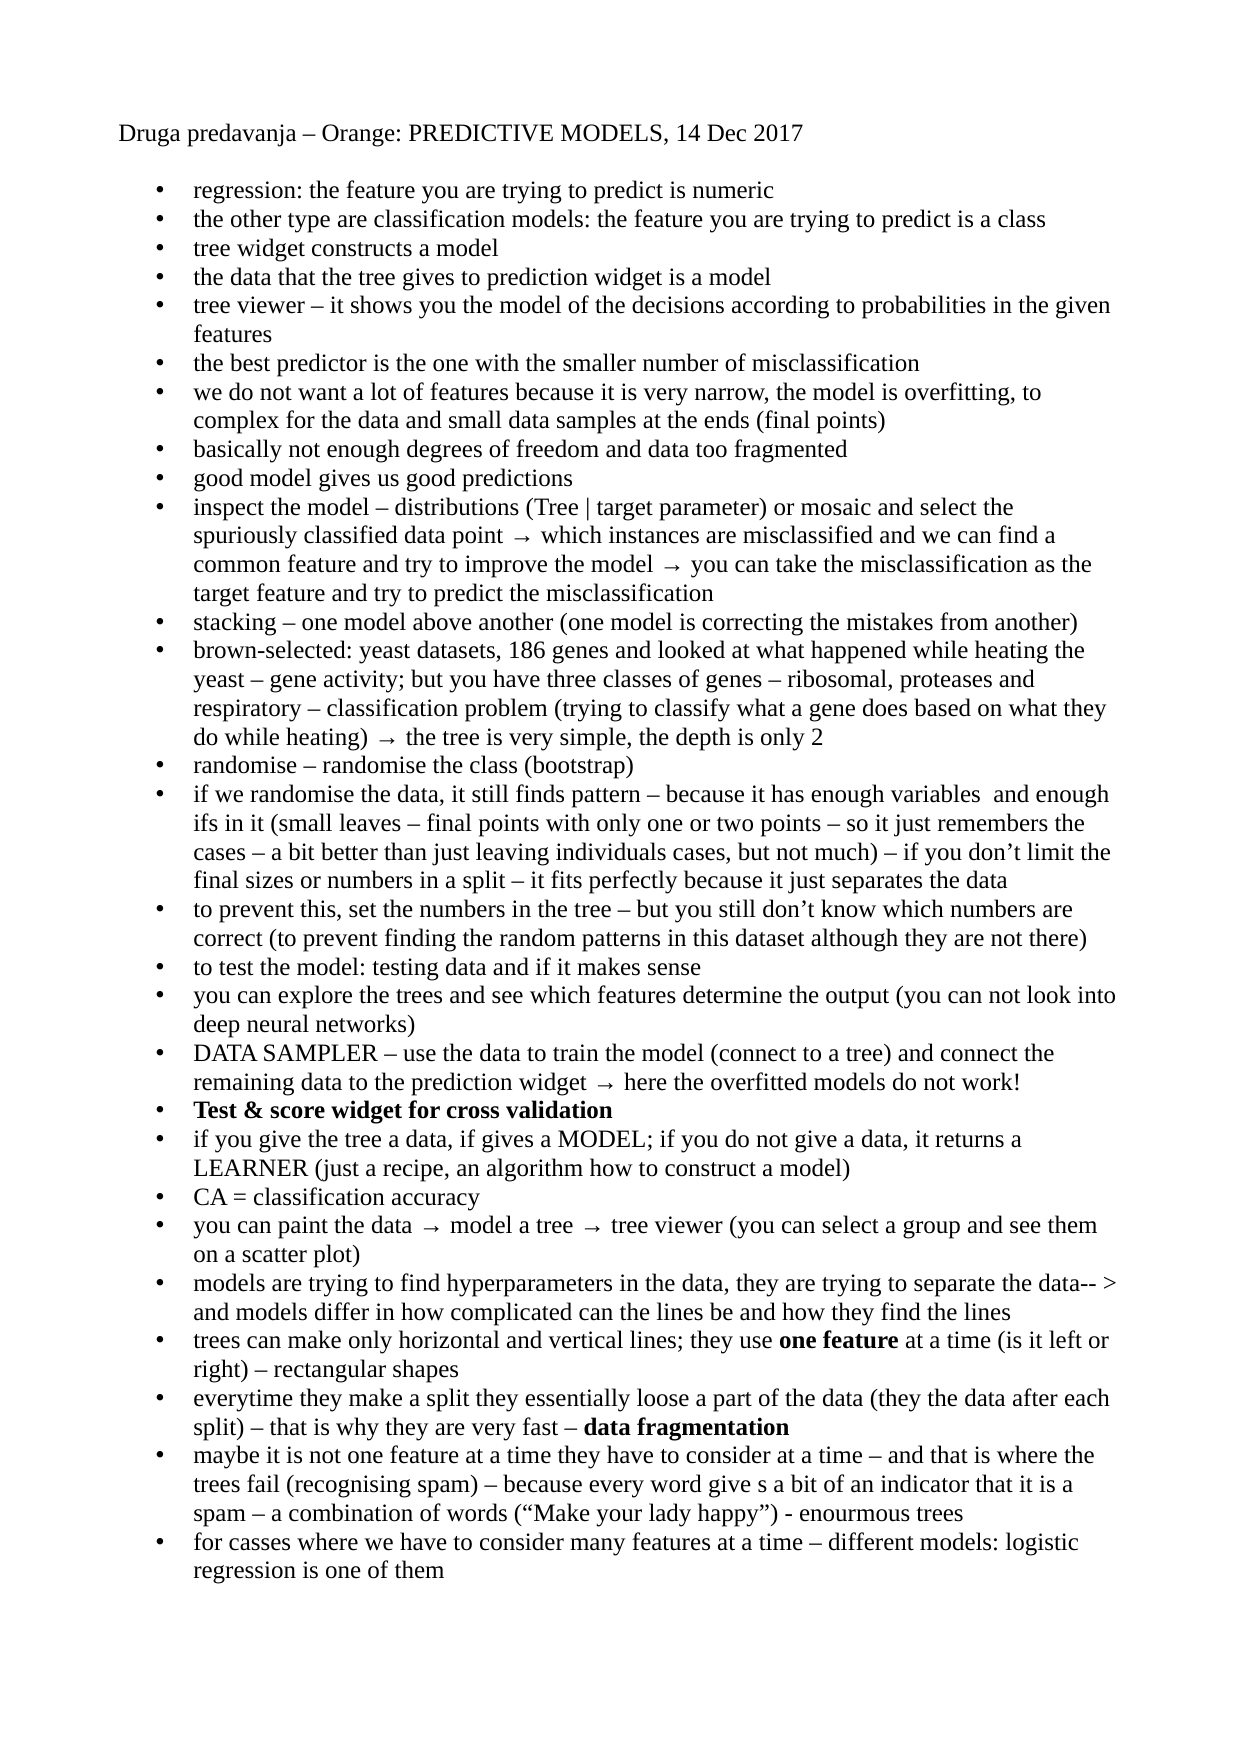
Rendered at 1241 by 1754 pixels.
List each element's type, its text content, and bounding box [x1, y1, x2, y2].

list you can paint the data → model a tree → tree viewer (you can select a group and see them on a scatter plot) [156, 1211, 1122, 1268]
list trees can make only horizontal and vertical lines; they use one feature at a time (is it left or right) – rectangular shapes [156, 1326, 1122, 1383]
list tree viewer – it shows you the model of the decisions according to probabilities in the given features [156, 291, 1122, 348]
list if you give the tree a data, if gives a MODEL; if you do not give a data, it returns a LEARNER (just a recipe, an algorithm how to construct a model) [156, 1124, 1122, 1182]
list DATA SAMPLER – use the data to train the model (connect to a tree) and connect the remaining data to the prediction widget → here the overfitted models do not work! [156, 1038, 1122, 1096]
text Druga predavanja – Orange: PREDICTIVE MODELS, 14 Dec 2017 [118, 118, 1122, 147]
list inspect the model – distributions (Tree | target parameter) or mosaic and select the spuriously classified data point → which instances are misclassified and we can find a common feature and try to improve the model → you can take the misclassification as the target feature and try to predict the misclassification [156, 492, 1122, 607]
list you can explore the trees and see which features determine the output (you can not look into deep neural networks) [156, 981, 1122, 1038]
list brown-selected: yeast datasets, 186 genes and looked at what happened while heating the yeast – gene activity; but you have three classes of genes – ribosomal, proteases and respiratory – classification problem (trying to classify what a gene does based on what they do while heating) → the tree is very simple, the depth is only 2 [156, 636, 1122, 751]
list CA = classification accuracy [156, 1182, 1122, 1211]
list maybe it is not one feature at a time they have to consider at a time – and that is where the trees fail (recognising spam) – because every word give s a bit of an indicator that it is a spam – a combination of words (“Make your lady happy”) - enourmous trees [156, 1441, 1122, 1527]
list to test the model: testing data and if it makes sense [156, 952, 1122, 981]
list basically not enough degrees of freedom and data too fragmented [156, 434, 1122, 463]
list the best predictor is the one with the smaller number of misclassification [156, 348, 1122, 377]
list the data that the tree gives to prediction widget is a model [156, 262, 1122, 291]
list tree widget constructs a model [156, 233, 1122, 262]
list everytime they make a split they essentially loose a part of the data (they the data after each split) – that is why they are very fast – data fragmentation [156, 1383, 1122, 1441]
list to prevent this, set the numbers in the tree – but you still don’t know which numbers are correct (to prevent finding the random patterns in this dataset although they are not there) [156, 894, 1122, 952]
list for casses where we have to consider many features at a time – different models: logistic regression is one of them [156, 1527, 1122, 1584]
list good model gives us good predictions [156, 463, 1122, 492]
list randomise – randomise the class (bootstrap) [156, 751, 1122, 779]
list if we randomise the data, it still finds pattern – because it has enough variables and enough ifs in it (small leaves – final points with only one or two points – so it just remembers the cases – a bit better than just leaving individuals cases, but not much) – if you don’t limit the final sizes or numbers in a split – it fits perfectly because it just separates the data [156, 779, 1122, 894]
list regression: the feature you are trying to predict is numeric [156, 176, 1122, 204]
list the other type are classification models: the feature you are trying to predict is a class [156, 204, 1122, 233]
list models are trying to find hyperparameters in the data, they are trying to separate the data-- > and models differ in how complicated can the lines be and how they find the lines [156, 1268, 1122, 1326]
list stacking – one model above another (one model is correcting the mistakes from another) [156, 607, 1122, 636]
list Test & score widget for cross validation [156, 1096, 1122, 1124]
list we do not want a lot of features because it is very narrow, the model is overfitting, to complex for the data and small data samples at the ends (final points) [156, 377, 1122, 434]
